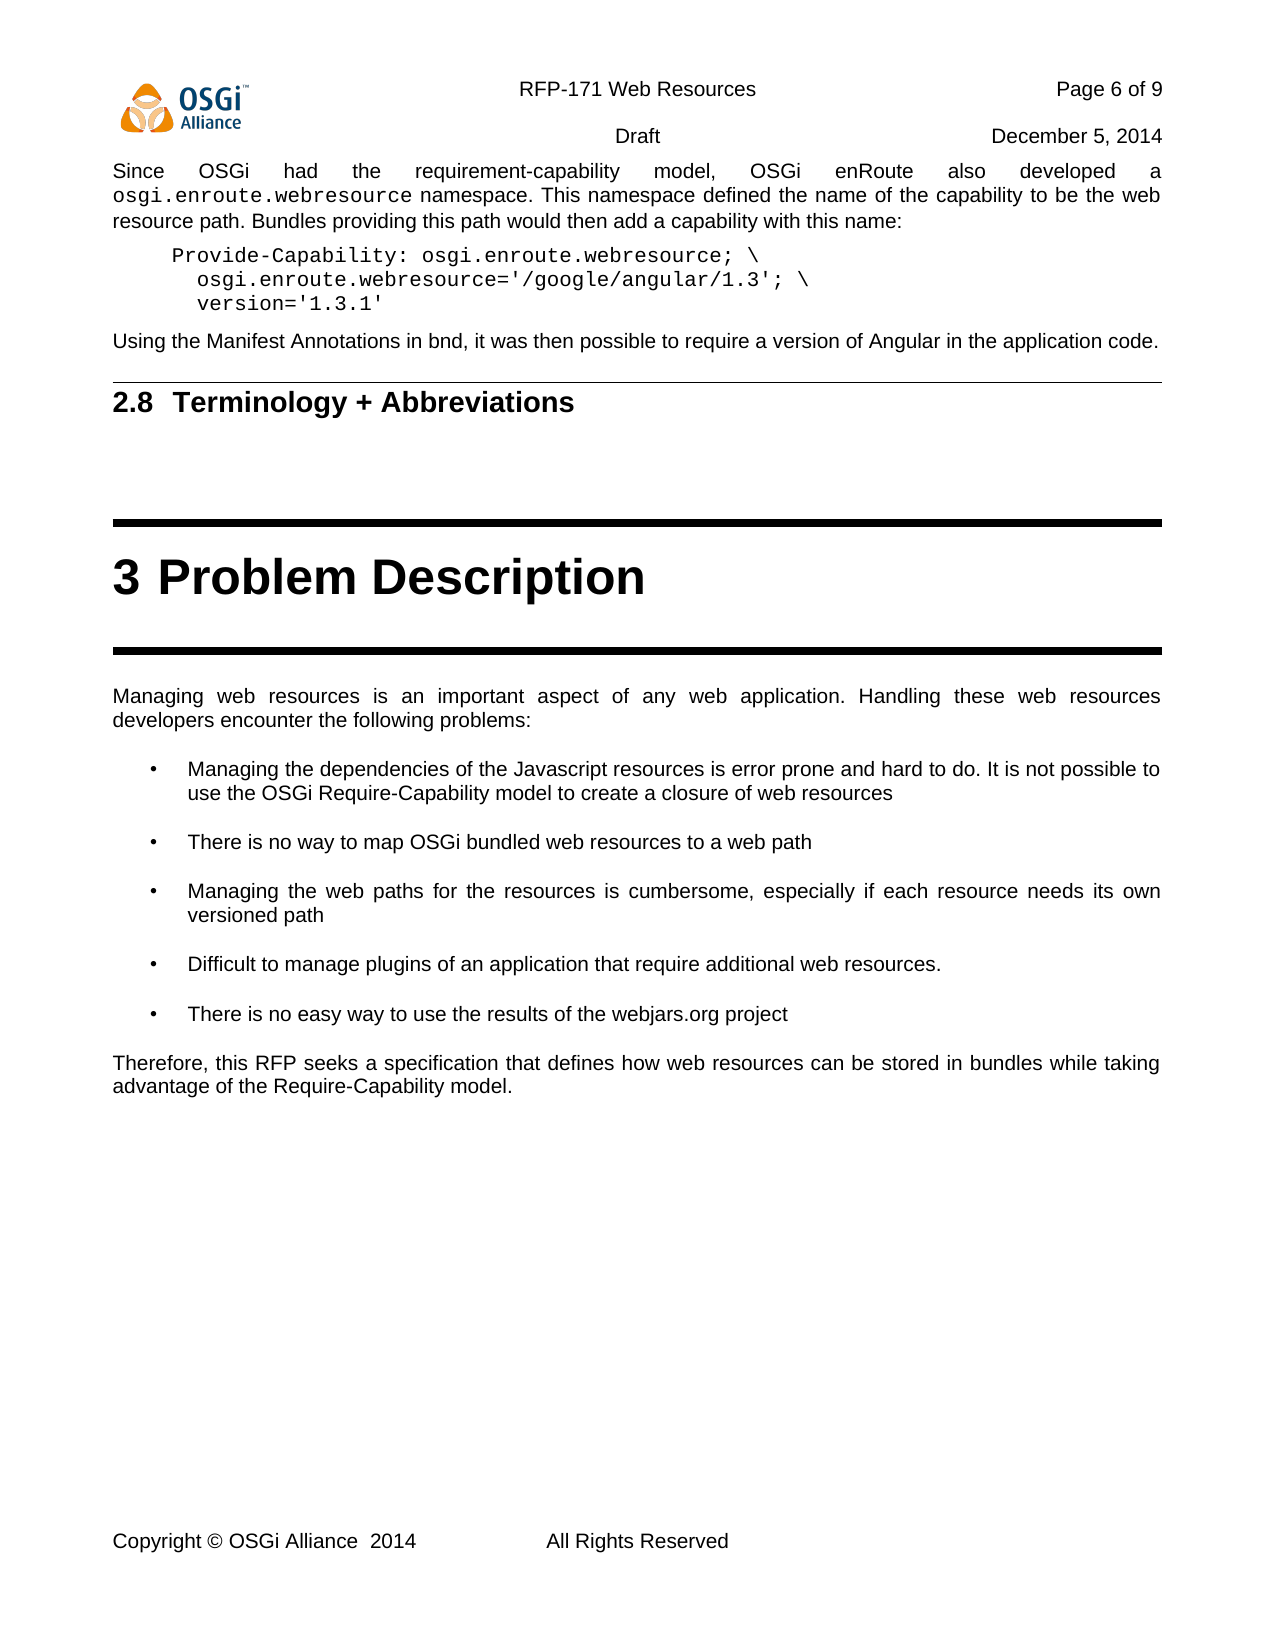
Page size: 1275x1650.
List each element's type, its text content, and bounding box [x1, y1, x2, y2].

text Therefore, this RFP seeks a specification that defines how web resources can be stored in bundles while taking advantage of the Require-Capability model. [112, 1050, 1162, 1098]
list Managing the web paths for the resources is cumbersome, especially if each resource needs its own versioned path [150, 879, 1162, 927]
text Since OSGi had the requirement-capability model, OSGi enRoute also developed a osgi.enroute.webresource namespace. This namespace defined the name of the capability to be the web resource path. Bundles providing this path would then add a capability with this name: [112, 159, 1162, 233]
text osgi.enroute.webresource='/google/angular/1.3'; \ [172, 269, 1162, 292]
text Managing web resources is an important aspect of any web application. Handling these web resources developers encounter the following problems: [112, 684, 1162, 732]
subtitle Problem Description [112, 520, 1162, 655]
text Provide-Capability: osgi.enroute.webresource; \ [172, 245, 1162, 269]
list Difficult to manage plugins of an application that require additional web resources. [150, 952, 1162, 976]
text version='1.3.1' [172, 292, 1162, 316]
subtitle Terminology + Abbreviations [112, 383, 1162, 418]
list Managing the dependencies of the Javascript resources is error prone and hard to do. It is not possible to use the OSGi Require-Capability model to create a closure of web resources [150, 757, 1162, 805]
text Using the Manifest Annotations in bnd, it was then possible to require a version of Angular in the application code. [112, 329, 1162, 353]
list There is no way to map OSGi bundled web resources to a web path [150, 830, 1162, 854]
list There is no easy way to use the results of the webjars.org project [150, 1001, 1162, 1025]
picture [113, 76, 257, 140]
